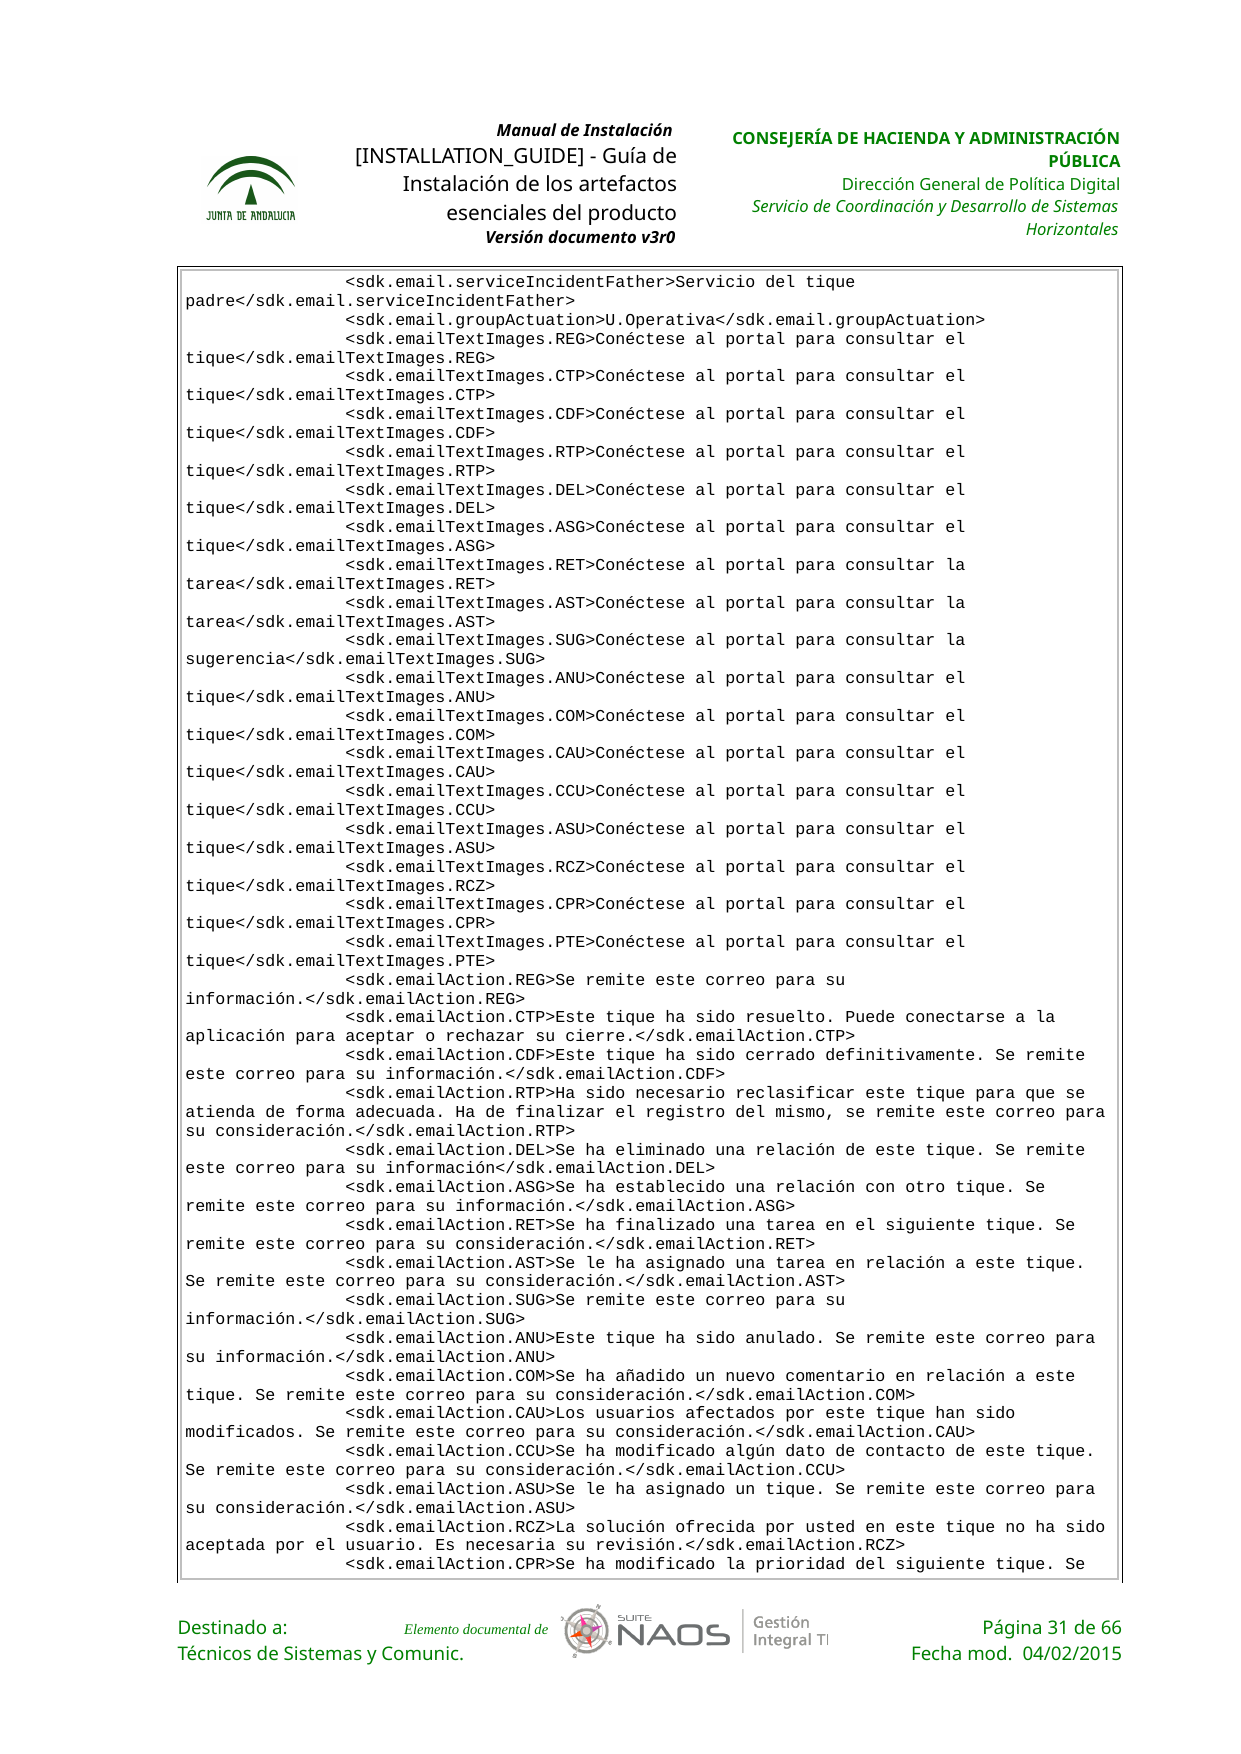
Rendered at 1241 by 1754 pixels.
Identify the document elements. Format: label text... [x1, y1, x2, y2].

picture [201, 156, 298, 224]
picture [560, 1604, 829, 1658]
table_header <sdk.email.serviceIncidentFather>Servicio del tique padre</sdk.email.serviceIncidentFather> <sdk.email.groupActuation>U.Operativa</sdk.email.groupActuation> <sdk.emailTextImages.REG>Conéctese al portal para consultar el tique</sdk.emailTextImages.REG> <sdk.emailTextImages.CTP>Conéctese al portal para consultar el tique</sdk.emailTextImages.CTP> <sdk.emailTextImages.CDF>Conéctese al portal para consultar el tique</sdk.emailTextImages.CDF> <sdk.emailTextImages.RTP>Conéctese al portal para consultar el tique</sdk.emailTextImages.RTP> <sdk.emailTextImages.DEL>Conéctese al portal para consultar el tique</sdk.emailTextImages.DEL> <sdk.emailTextImages.ASG>Conéctese al portal para consultar el tique</sdk.emailTextImages.ASG> <sdk.emailTextImages.RET>Conéctese al portal para consultar la tarea</sdk.emailTextImages.RET> <sdk.emailTextImages.AST>Conéctese al portal para consultar la tarea</sdk.emailTextImages.AST> <sdk.emailTextImages.SUG>Conéctese al portal para consultar la sugerencia</sdk.emailTextImages.SUG> <sdk.emailTextImages.ANU>Conéctese al portal para consultar el tique</sdk.emailTextImages.ANU> <sdk.emailTextImages.COM>Conéctese al portal para consultar el tique</sdk.emailTextImages.COM> <sdk.emailTextImages.CAU>Conéctese al portal para consultar el tique</sdk.emailTextImages.CAU> <sdk.emailTextImages.CCU>Conéctese al portal para consultar el tique</sdk.emailTextImages.CCU> <sdk.emailTextImages.ASU>Conéctese al portal para consultar el tique</sdk.emailTextImages.ASU> <sdk.emailTextImages.RCZ>Conéctese al portal para consultar el tique</sdk.emailTextImages.RCZ> <sdk.emailTextImages.CPR>Conéctese al portal para consultar el tique</sdk.emailTextImages.CPR> <sdk.emailTextImages.PTE>Conéctese al portal para consultar el tique</sdk.emailTextImages.PTE> <sdk.emailAction.REG>Se remite este correo para su información.</sdk.emailAction.REG> <sdk.emailAction.CTP>Este tique ha sido resuelto. Puede conectarse a la aplicación para aceptar o rechazar su cierre.</sdk.emailAction.CTP> <sdk.emailAction.CDF>Este tique ha sido cerrado definitivamente. Se remite este correo para su información.</sdk.emailAction.CDF> <sdk.emailAction.RTP>Ha sido necesario reclasificar este tique para que se atienda de forma adecuada. Ha de finalizar el registro del mismo, se remite este correo para su consideración.</sdk.emailAction.RTP> <sdk.emailAction.DEL>Se ha eliminado una relación de este tique. Se remite este correo para su información</sdk.emailAction.DEL> <sdk.emailAction.ASG>Se ha establecido una relación con otro tique. Se remite este correo para su información.</sdk.emailAction.ASG> <sdk.emailAction.RET>Se ha finalizado una tarea en el siguiente tique. Se remite este correo para su consideración.</sdk.emailAction.RET> <sdk.emailAction.AST>Se le ha asignado una tarea en relación a este tique. Se remite este correo para su consideración.</sdk.emailAction.AST> <sdk.emailAction.SUG>Se remite este correo para su información.</sdk.emailAction.SUG> <sdk.emailAction.ANU>Este tique ha sido anulado. Se remite este correo para su información.</sdk.emailAction.ANU> <sdk.emailAction.COM>Se ha añadido un nuevo comentario en relación a este tique. Se remite este correo para su consideración.</sdk.emailAction.COM> <sdk.emailAction.CAU>Los usuarios afectados por este tique han sido modificados. Se remite este correo para su consideración.</sdk.emailAction.CAU> <sdk.emailAction.CCU>Se ha modificado algún dato de contacto de este tique. Se remite este correo para su consideración.</sdk.emailAction.CCU> <sdk.emailAction.ASU>Se le ha asignado un tique. Se remite este correo para su consideración.</sdk.emailAction.ASU> <sdk.emailAction.RCZ>La solución ofrecida por usted en este tique no ha sido aceptada por el usuario. Es necesaria su revisión.</sdk.emailAction.RCZ> <sdk.emailAction.CPR>Se ha modificado la prioridad del siguiente tique. Se [178, 267, 1122, 1583]
